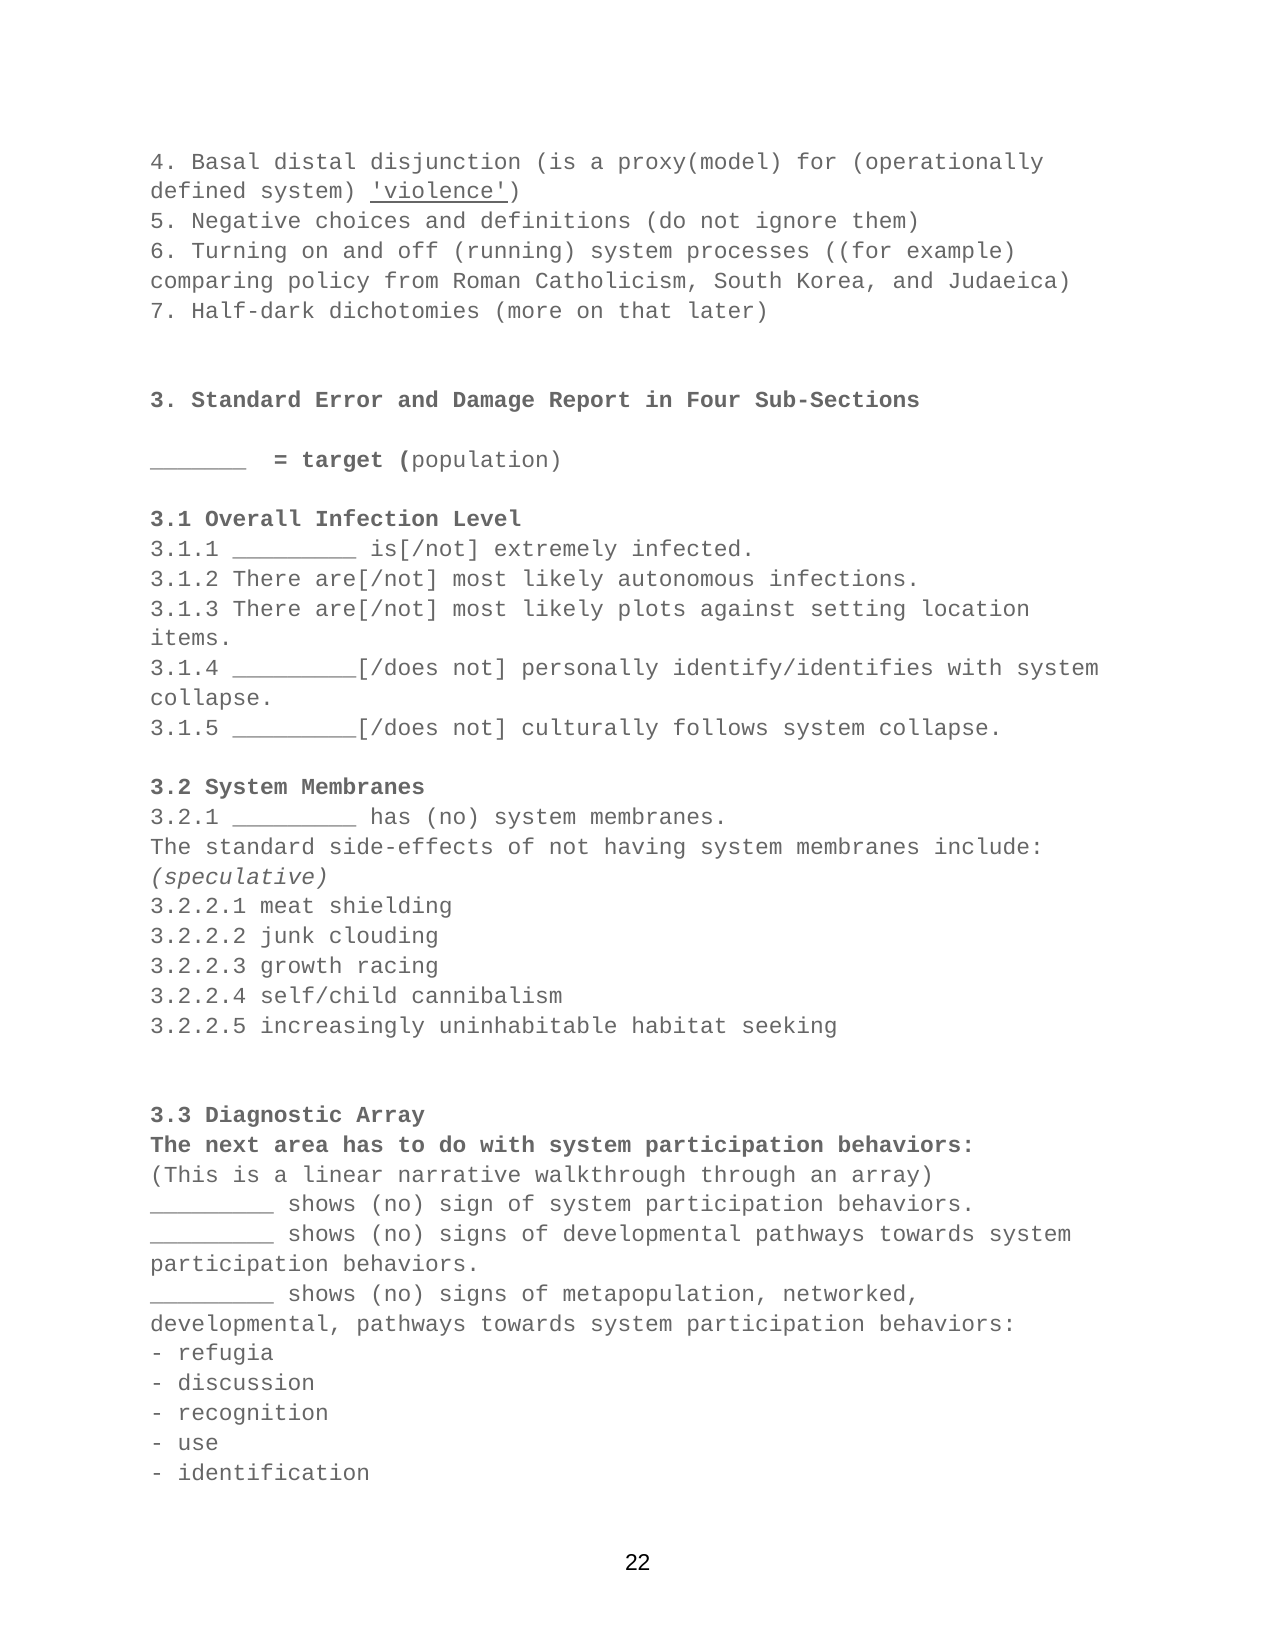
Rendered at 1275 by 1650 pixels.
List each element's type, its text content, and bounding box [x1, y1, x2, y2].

text _________ shows (no) signs of developmental pathways towards system participation behaviors. [150, 1222, 1125, 1278]
text 3.2.2.3 growth racing [150, 954, 1125, 980]
text 3.2.2.1 meat shielding [150, 895, 1125, 921]
text - identification [150, 1461, 1125, 1487]
text 7. Half-dark dichotomies (more on that later) [150, 299, 1125, 325]
text 3.1.2 There are[/not] most likely autonomous infections. [150, 567, 1125, 593]
text 3.2 System Membranes [150, 776, 1125, 802]
text 3.1 Overall Infection Level [150, 507, 1125, 533]
text 3.2.1 _________ has (no) system membranes. [150, 805, 1125, 831]
text _________ shows (no) sign of system participation behaviors. [150, 1193, 1125, 1219]
text 3.2.2.2 junk clouding [150, 924, 1125, 951]
text - recognition [150, 1401, 1125, 1427]
text 3.2.2.4 self/child cannibalism [150, 984, 1125, 1010]
text - use [150, 1431, 1125, 1457]
text 3.3 Diagnostic Array [150, 1103, 1125, 1129]
text The standard side-effects of not having system membranes include: (speculative) [150, 835, 1125, 891]
text 3.1.4 _________[/does not] personally identify/identifies with system collapse. [150, 656, 1125, 712]
text The next area has to do with system participation behaviors: [150, 1133, 1125, 1159]
text 3.1.5 _________[/does not] culturally follows system collapse. [150, 716, 1125, 742]
text 5. Negative choices and definitions (do not ignore them) [150, 209, 1125, 236]
text 6. Turning on and off (running) system processes ((for example) comparing policy from Roman Catholicism, South Korea, and Judaeica) [150, 239, 1125, 295]
text 3.1.1 _________ is[/not] extremely infected. [150, 537, 1125, 563]
text - discussion [150, 1371, 1125, 1397]
text 4. Basal distal disjunction (is a proxy(model) for (operationally defined system) 'violence') [150, 150, 1125, 206]
text (This is a linear narrative walkthrough through an array) [150, 1163, 1125, 1189]
text _______ = target (population) [150, 448, 1125, 474]
text 3.2.2.5 increasingly uninhabitable habitat seeking [150, 1014, 1125, 1040]
text 3.1.3 There are[/not] most likely plots against setting location items. [150, 597, 1125, 653]
text - refugia [150, 1342, 1125, 1368]
text 3. Standard Error and Damage Report in Four Sub-Sections [150, 388, 1125, 414]
text _________ shows (no) signs of metapopulation, networked, developmental, pathways towards system participation behaviors: [150, 1282, 1125, 1338]
